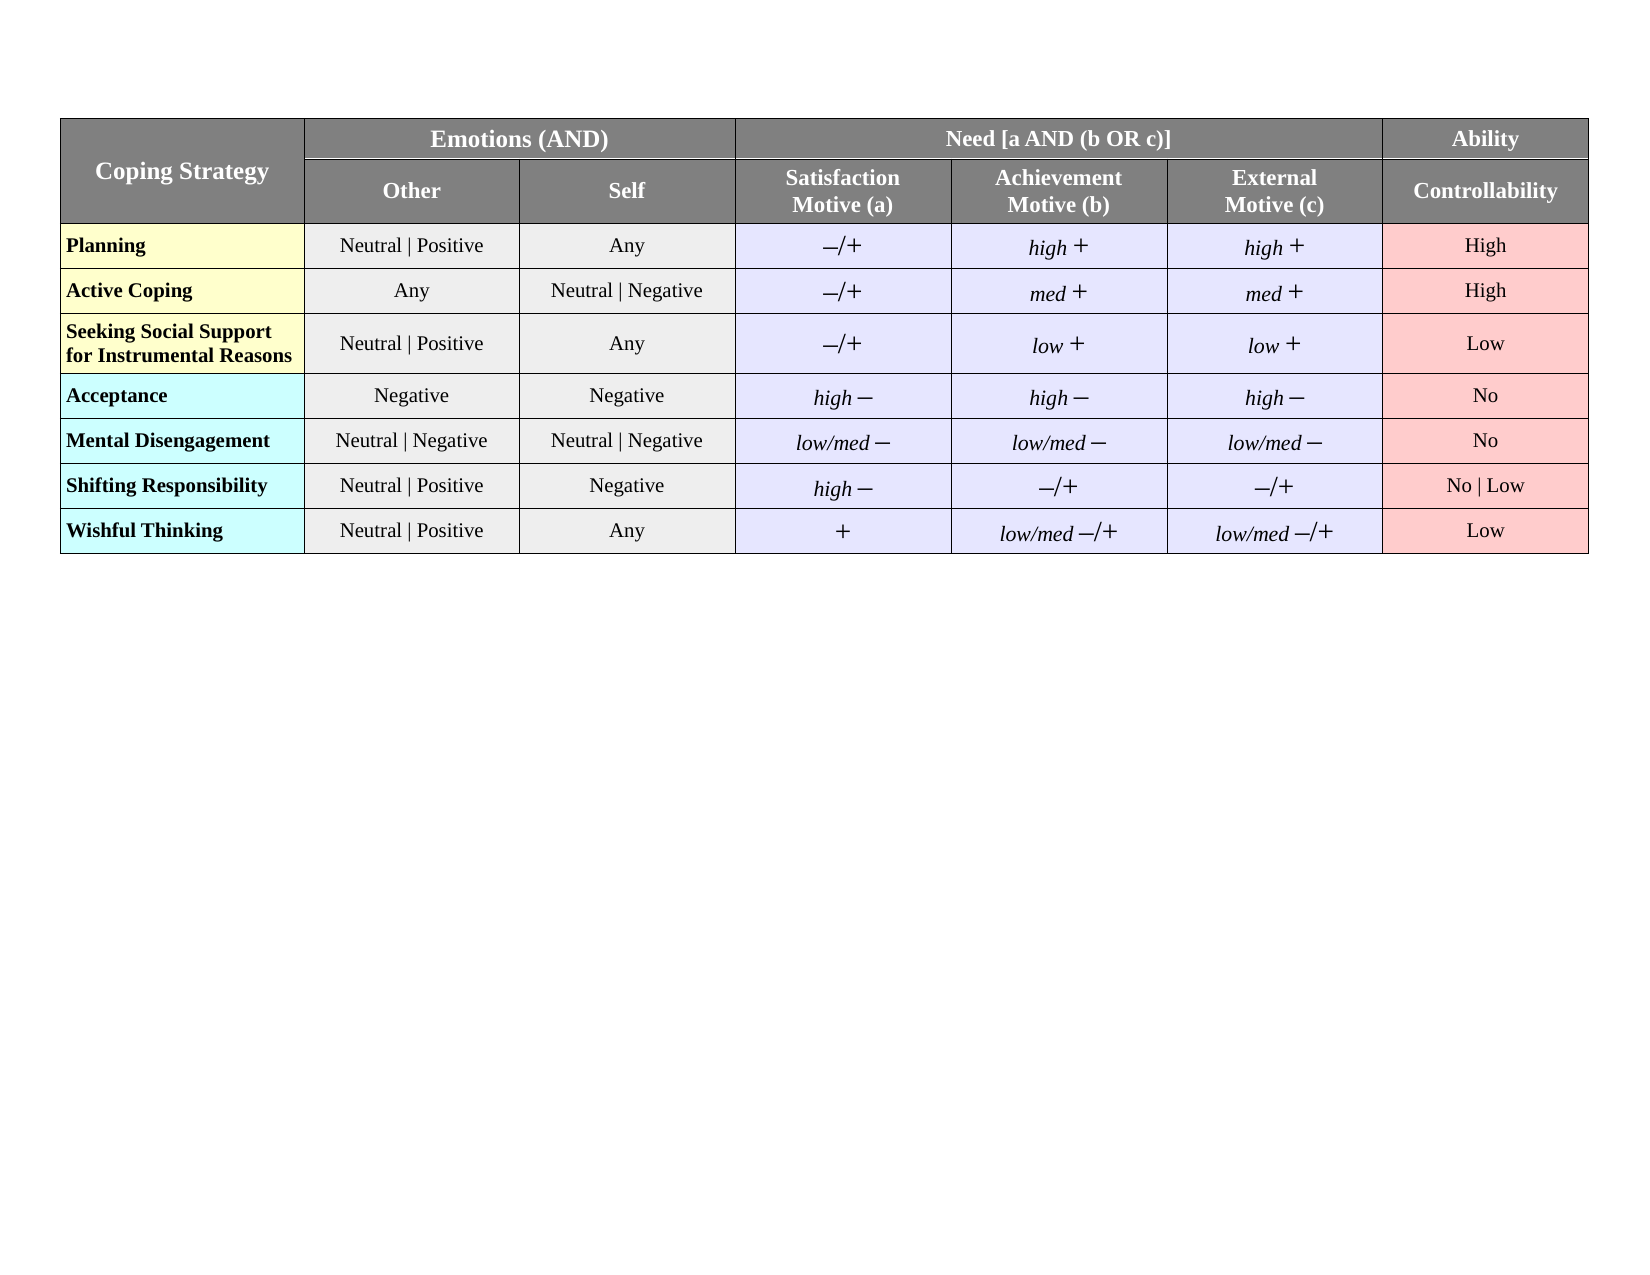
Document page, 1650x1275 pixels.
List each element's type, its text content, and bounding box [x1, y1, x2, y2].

table_cell high – [736, 374, 951, 418]
table_cell low/med – [1168, 419, 1382, 463]
table_cell No [1383, 419, 1588, 463]
table_cell low/med –/+ [952, 509, 1167, 553]
table_cell Low [1383, 314, 1588, 373]
table_cell Planning [61, 224, 304, 268]
table_cell Wishful Thinking [61, 509, 304, 553]
table_cell med + [1168, 269, 1382, 313]
table_cell High [1383, 224, 1588, 268]
table_cell Any [520, 224, 735, 268]
table_cell –/+ [736, 314, 951, 373]
table_cell Any [520, 314, 735, 373]
table_cell –/+ [1168, 464, 1382, 508]
table_cell Neutral | Negative [520, 269, 735, 313]
table_cell Low [1383, 509, 1588, 553]
table_header Need [a AND (b OR c)] [736, 119, 1382, 158]
table_cell high – [1168, 374, 1382, 418]
table_header Ability [1383, 119, 1588, 158]
table_cell Seeking Social Support for Instrumental Reasons [61, 314, 304, 373]
table_cell Achievement Motive (b) [952, 160, 1167, 223]
table_cell high + [1168, 224, 1382, 268]
table_cell High [1383, 269, 1588, 313]
table_cell Neutral | Positive [305, 224, 519, 268]
table_cell low/med – [952, 419, 1167, 463]
table_cell Neutral | Negative [520, 419, 735, 463]
table_cell Negative [520, 374, 735, 418]
table_cell low/med –/+ [1168, 509, 1382, 553]
table_cell –/+ [736, 269, 951, 313]
table_cell Negative [520, 464, 735, 508]
table_cell Neutral | Negative [305, 419, 519, 463]
table_cell Other [305, 160, 519, 223]
table_cell low/med – [736, 419, 951, 463]
table_cell Controllability [1383, 160, 1588, 223]
table_cell Satisfaction Motive (a) [736, 160, 951, 223]
table_cell high + [952, 224, 1167, 268]
table_cell Neutral | Positive [305, 314, 519, 373]
table_header Emotions (AND) [305, 119, 735, 158]
table_cell + [736, 509, 951, 553]
table_cell Negative [305, 374, 519, 418]
table_cell Neutral | Positive [305, 509, 519, 553]
table_cell No [1383, 374, 1588, 418]
table_cell No | Low [1383, 464, 1588, 508]
table_cell –/+ [736, 224, 951, 268]
table_cell Shifting Responsibility [61, 464, 304, 508]
table_cell low + [1168, 314, 1382, 373]
table_cell med + [952, 269, 1167, 313]
table_cell Active Coping [61, 269, 304, 313]
table_cell Any [305, 269, 519, 313]
table_cell Neutral | Positive [305, 464, 519, 508]
table_cell Mental Disengagement [61, 419, 304, 463]
table_cell –/+ [952, 464, 1167, 508]
table_cell Acceptance [61, 374, 304, 418]
table_cell high – [952, 374, 1167, 418]
table_cell Self [520, 160, 735, 223]
table_cell high – [736, 464, 951, 508]
table_cell Any [520, 509, 735, 553]
table_cell External Motive (c) [1168, 160, 1382, 223]
table_header Coping Strategy [61, 119, 304, 223]
table_cell low + [952, 314, 1167, 373]
